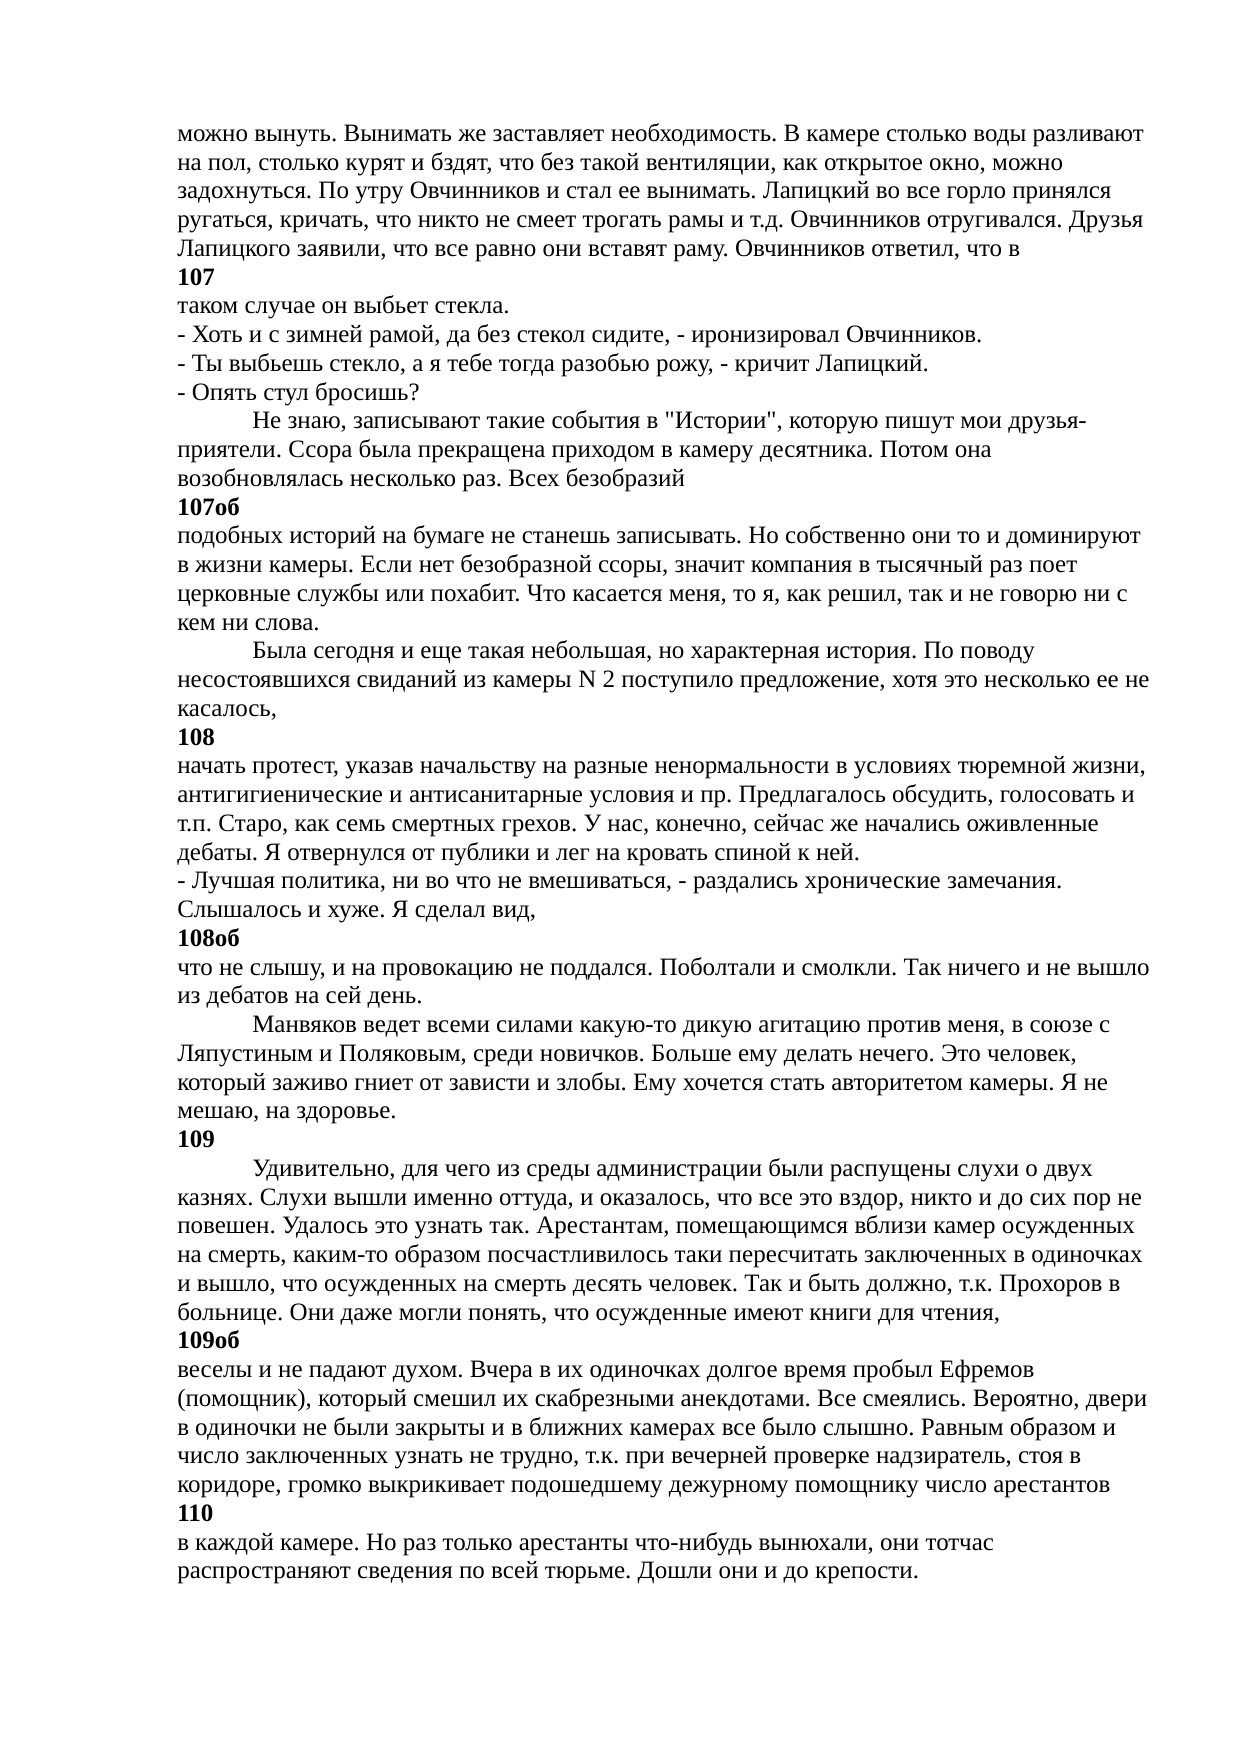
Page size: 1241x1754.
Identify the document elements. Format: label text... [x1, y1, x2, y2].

text 107 [177, 262, 1152, 291]
text подобных историй на бумаге не станешь записывать. Но собственно они то и доминируют в жизни камеры. Если нет безобразной ссоры, значит компания в тысячный раз поет церковные службы или похабит. Что касается меня, то я, как решил, так и не говорю ни с кем ни слова. [177, 521, 1152, 636]
text Манвяков ведет всеми силами какую-то дикую агитацию против меня, в союзе с Ляпустиным и Поляковым, среди новичков. Больше ему делать нечего. Это человек, который заживо гниет от зависти и злобы. Ему хочется стать авторитетом камеры. Я не мешаю, на здоровье. [177, 1009, 1152, 1124]
text 109 [177, 1124, 1152, 1153]
text - Лучшая политика, ни во что не вмешиваться, - раздались хронические замечания. Слышалось и хуже. Я сделал вид, [177, 866, 1152, 923]
text Была сегодня и еще такая небольшая, но характерная история. По поводу несостоявшихся свиданий из камеры N 2 поступило предложение, хотя это несколько ее не касалось, [177, 636, 1152, 722]
text Удивительно, для чего из среды администрации были распущены слухи о двух казнях. Слухи вышли именно оттуда, и оказалось, что все это вздор, никто и до сих пор не повешен. Удалось это узнать так. Арестантам, помещающимся вблизи камер осужденных на смерть, каким-то образом посчастливилось таки пересчитать заключенных в одиночках и вышло, что осужденных на смерть десять человек. Так и быть должно, т.к. Прохоров в больнице. Они даже могли понять, что осужденные имеют книги для чтения, [177, 1153, 1152, 1326]
text можно вынуть. Вынимать же заставляет необходимость. В камере столько воды разливают на пол, столько курят и бздят, что без такой вентиляции, как открытое окно, можно задохнуться. По утру Овчинников и стал ее вынимать. Лапицкий во все горло принялся ругаться, кричать, что никто не смеет трогать рамы и т.д. Овчинников отругивался. Друзья Лапицкого заявили, что все равно они вставят раму. Овчинников ответил, что в [177, 118, 1152, 262]
text таком случае он выбьет стекла. [177, 291, 1152, 319]
text 107об [177, 492, 1152, 521]
text веселы и не падают духом. Вчера в их одиночках долгое время пробыл Ефремов (помощник), который смешил их скабрезными анекдотами. Все смеялись. Вероятно, двери в одиночки не были закрыты и в ближних камерах все было слышно. Равным образом и число заключенных узнать не трудно, т.к. при вечерней проверке надзиратель, стоя в коридоре, громко выкрикивает подошедшему дежурному помощнику число арестантов [177, 1354, 1152, 1498]
text - Ты выбьешь стекло, а я тебе тогда разобью рожу, - кричит Лапицкий. [177, 348, 1152, 377]
text в каждой камере. Но раз только арестанты что-нибудь вынюхали, они тотчас распространяют сведения по всей тюрьме. Дошли они и до крепости. [177, 1527, 1152, 1584]
text 108 [177, 722, 1152, 751]
text - Хоть и с зимней рамой, да без стекол сидите, - иронизировал Овчинников. [177, 319, 1152, 348]
text 110 [177, 1498, 1152, 1527]
text 108об [177, 923, 1152, 952]
text 109об [177, 1326, 1152, 1354]
text Не знаю, записывают такие события в "Истории", которую пишут мои друзья-приятели. Ссора была прекращена приходом в камеру десятника. Потом она возобновлялась несколько раз. Всех безобразий [177, 406, 1152, 492]
text начать протест, указав начальству на разные ненормальности в условиях тюремной жизни, антигигиенические и антисанитарные условия и пр. Предлагалось обсудить, голосовать и т.п. Старо, как семь смертных грехов. У нас, конечно, сейчас же начались оживленные дебаты. Я отвернулся от публики и лег на кровать спиной к ней. [177, 751, 1152, 866]
text - Опять стул бросишь? [177, 377, 1152, 406]
text что не слышу, и на провокацию не поддался. Поболтали и смолкли. Так ничего и не вышло из дебатов на сей день. [177, 952, 1152, 1009]
